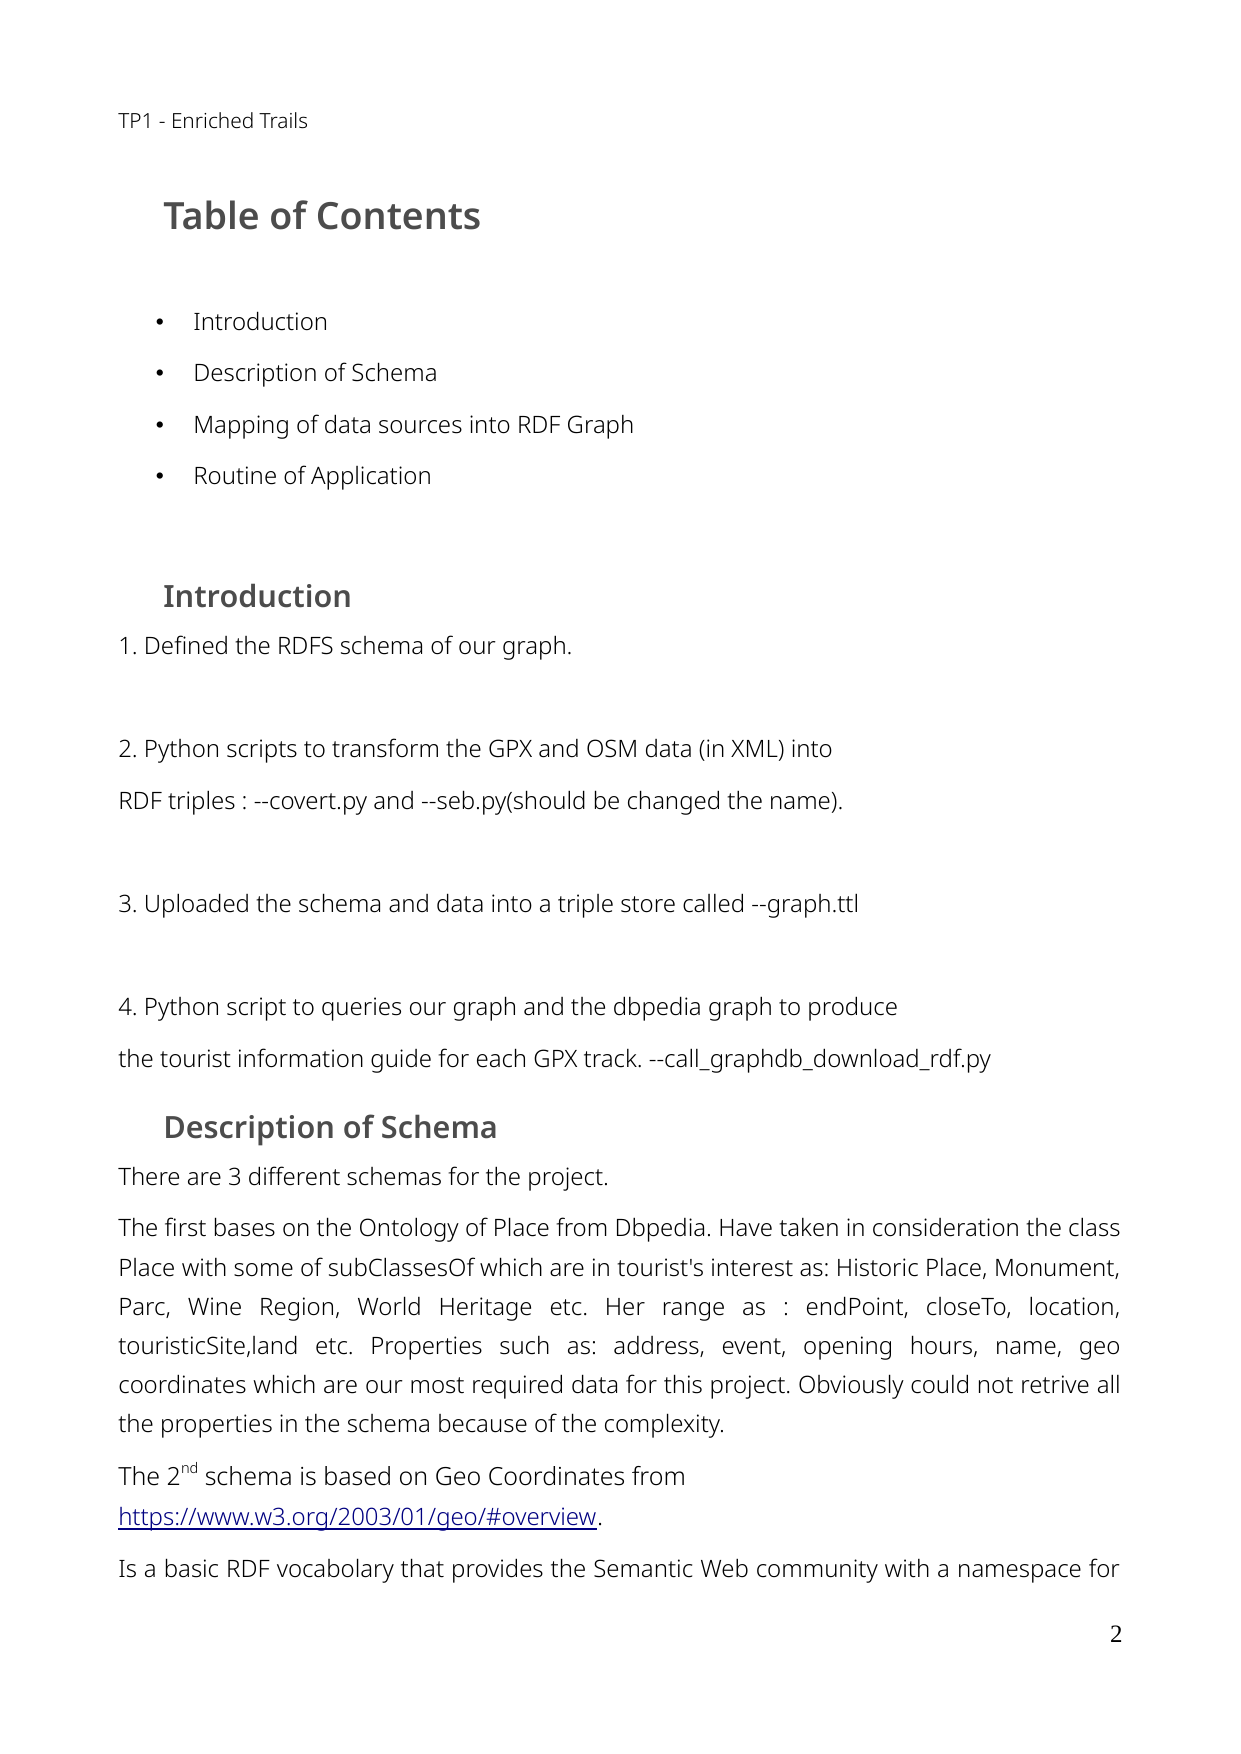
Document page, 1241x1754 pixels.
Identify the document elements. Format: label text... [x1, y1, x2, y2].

text 1. Defined the RDFS schema of our graph. [118, 629, 1122, 661]
text 3. Uploaded the schema and data into a triple store called --graph.ttl [118, 887, 1122, 919]
text There are 3 different schemas for the project. [118, 1160, 1122, 1192]
text RDF triples : --covert.py and --seb.py(should be changed the name). [118, 783, 1122, 816]
list Description of Schema [156, 356, 1122, 388]
text the tourist information guide for each GPX track. --call_graphdb_download_rdf.py [118, 1041, 1122, 1074]
subtitle Table of Contents [118, 189, 1122, 240]
text 2. Python scripts to transform the GPX and OSM data (in XML) into [118, 732, 1122, 764]
text The first bases on the Ontology of Place from Dbpedia. Have taken in consideration the class Place with some of subClassesOf which are in tourist's interest as: Historic Place, Monument, Parc, Wine Region, World Heritage etc. Her range as : endPoint, closeTo, location, touristicSite,land etc. Properties such as: address, event, opening hours, name, geo coordinates which are our most required data for this project. Obviously could not retrive all the properties in the schema because of the complexity. [118, 1211, 1122, 1439]
text Is a basic RDF vocabolary that provides the Semantic Web community with a namespace for [118, 1552, 1122, 1585]
list Introduction [156, 304, 1122, 337]
text 4. Python script to queries our graph and the dbpedia graph to produce [118, 990, 1122, 1022]
subtitle Introduction [118, 574, 1122, 616]
subtitle Description of Schema [118, 1105, 1122, 1147]
list Mapping of data sources into RDF Graph [156, 407, 1122, 440]
text The 2nd schema is based on Geo Coordinates from https://www.w3.org/2003/01/geo/#overview. [118, 1458, 1122, 1533]
list Routine of Application [156, 459, 1122, 492]
